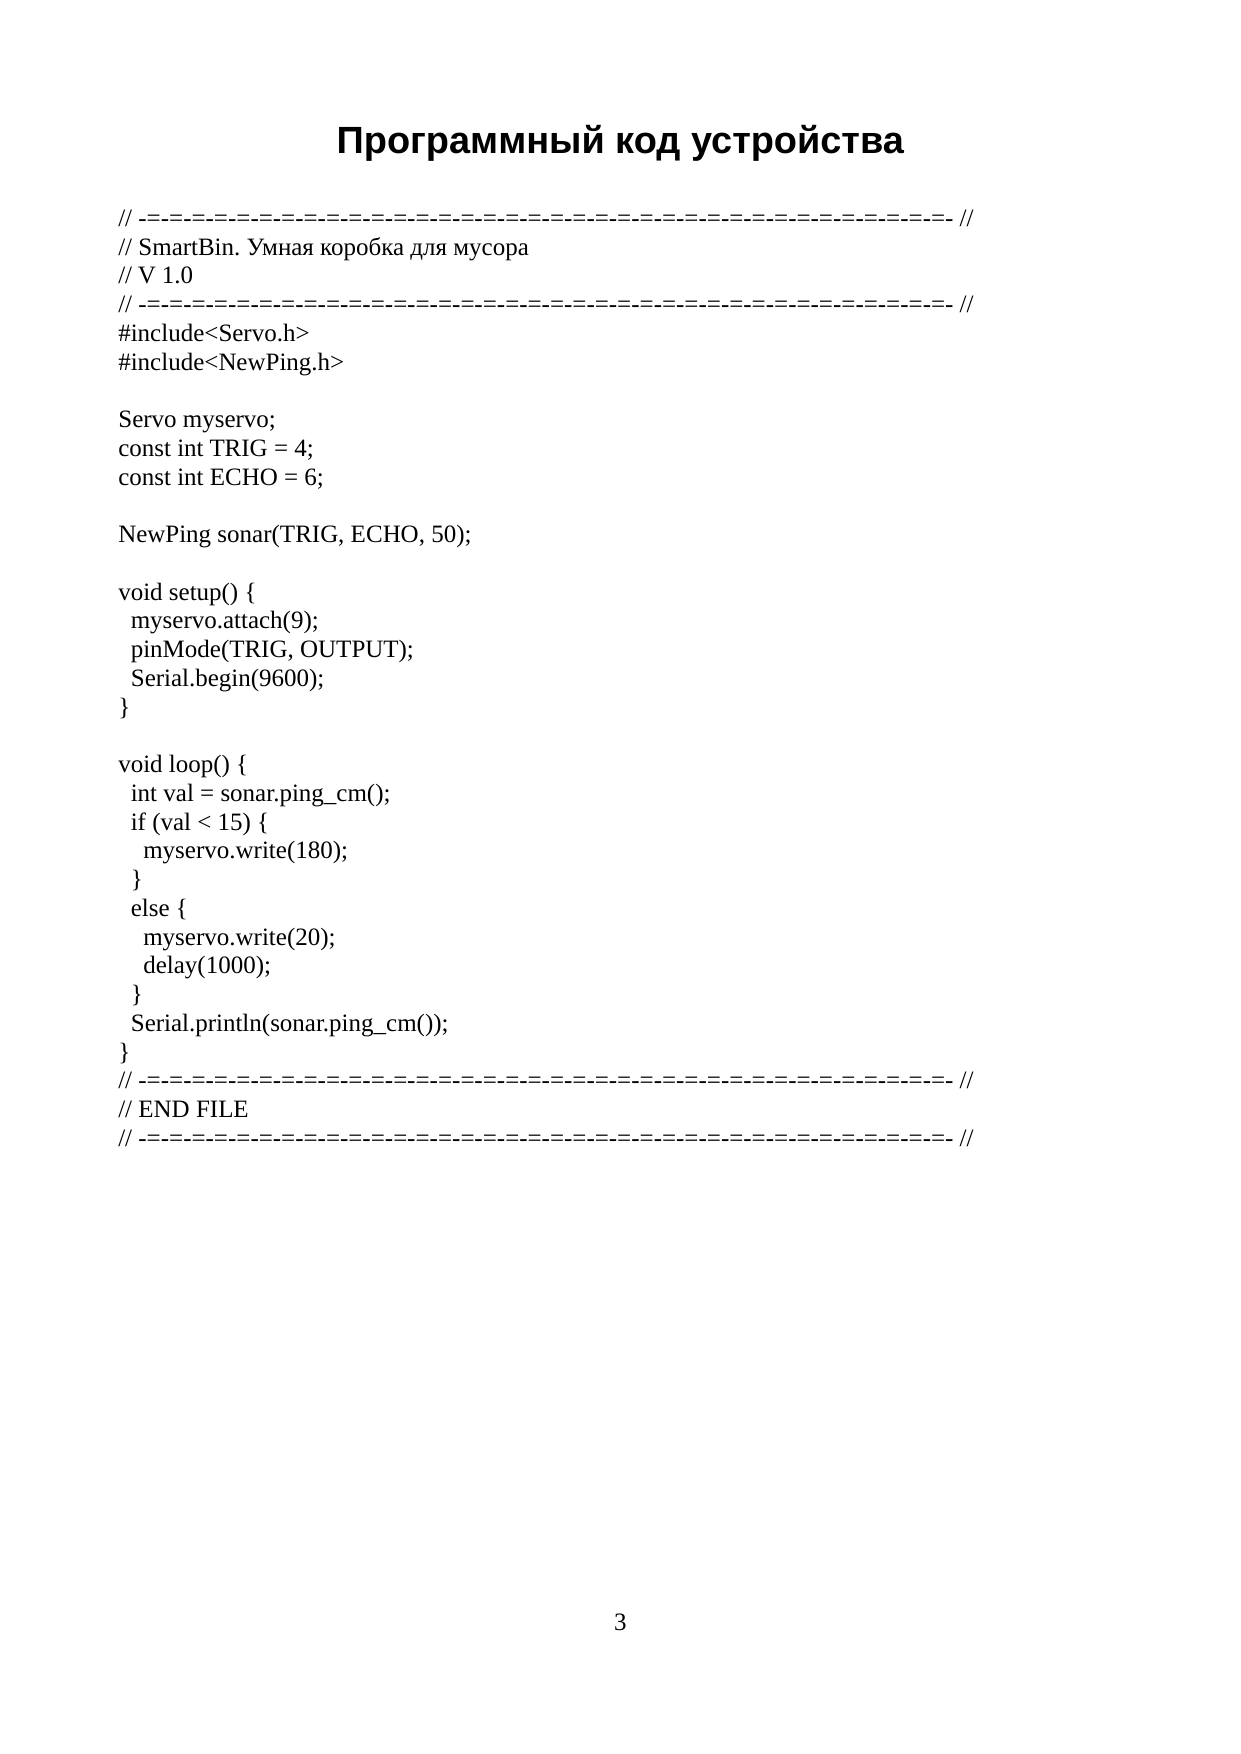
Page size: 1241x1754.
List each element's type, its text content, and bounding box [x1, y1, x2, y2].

text const int TRIG = 4; [118, 433, 1122, 462]
text } [118, 979, 1122, 1008]
text #include<Servo.h> [118, 318, 1122, 347]
text pinMode(TRIG, OUTPUT); [118, 634, 1122, 663]
text // END FILE [118, 1094, 1122, 1123]
text } [118, 864, 1122, 893]
text // -=-=-=-=-=-=-=-=-=-=-=-=-=-=-=-=-=-=-=-=-=-=-=-=-=-=-=-=-=-=-=-=-=-=-=-=- // [118, 1123, 1122, 1152]
text int val = sonar.ping_cm(); [118, 778, 1122, 807]
text Servo myservo; [118, 404, 1122, 433]
subtitle Программный код устройства [118, 118, 1122, 162]
text void loop() { [118, 749, 1122, 778]
text // SmartBin. Умная коробка для мусора [118, 232, 1122, 261]
text void setup() { [118, 577, 1122, 606]
text // -=-=-=-=-=-=-=-=-=-=-=-=-=-=-=-=-=-=-=-=-=-=-=-=-=-=-=-=-=-=-=-=-=-=-=-=- // [118, 203, 1122, 232]
text myservo.write(20); [118, 922, 1122, 951]
text myservo.write(180); [118, 836, 1122, 864]
text delay(1000); [118, 951, 1122, 979]
text NewPing sonar(TRIG, ECHO, 50); [118, 519, 1122, 548]
text if (val < 15) { [118, 807, 1122, 836]
text Serial.println(sonar.ping_cm()); [118, 1008, 1122, 1037]
text #include<NewPing.h> [118, 347, 1122, 376]
text const int ECHO = 6; [118, 462, 1122, 491]
text } [118, 692, 1122, 721]
text Serial.begin(9600); [118, 663, 1122, 692]
text else { [118, 893, 1122, 922]
text // -=-=-=-=-=-=-=-=-=-=-=-=-=-=-=-=-=-=-=-=-=-=-=-=-=-=-=-=-=-=-=-=-=-=-=-=- // [118, 1066, 1122, 1094]
text } [118, 1037, 1122, 1066]
text // V 1.0 [118, 261, 1122, 289]
text myservo.attach(9); [118, 606, 1122, 634]
text // -=-=-=-=-=-=-=-=-=-=-=-=-=-=-=-=-=-=-=-=-=-=-=-=-=-=-=-=-=-=-=-=-=-=-=-=- // [118, 289, 1122, 318]
